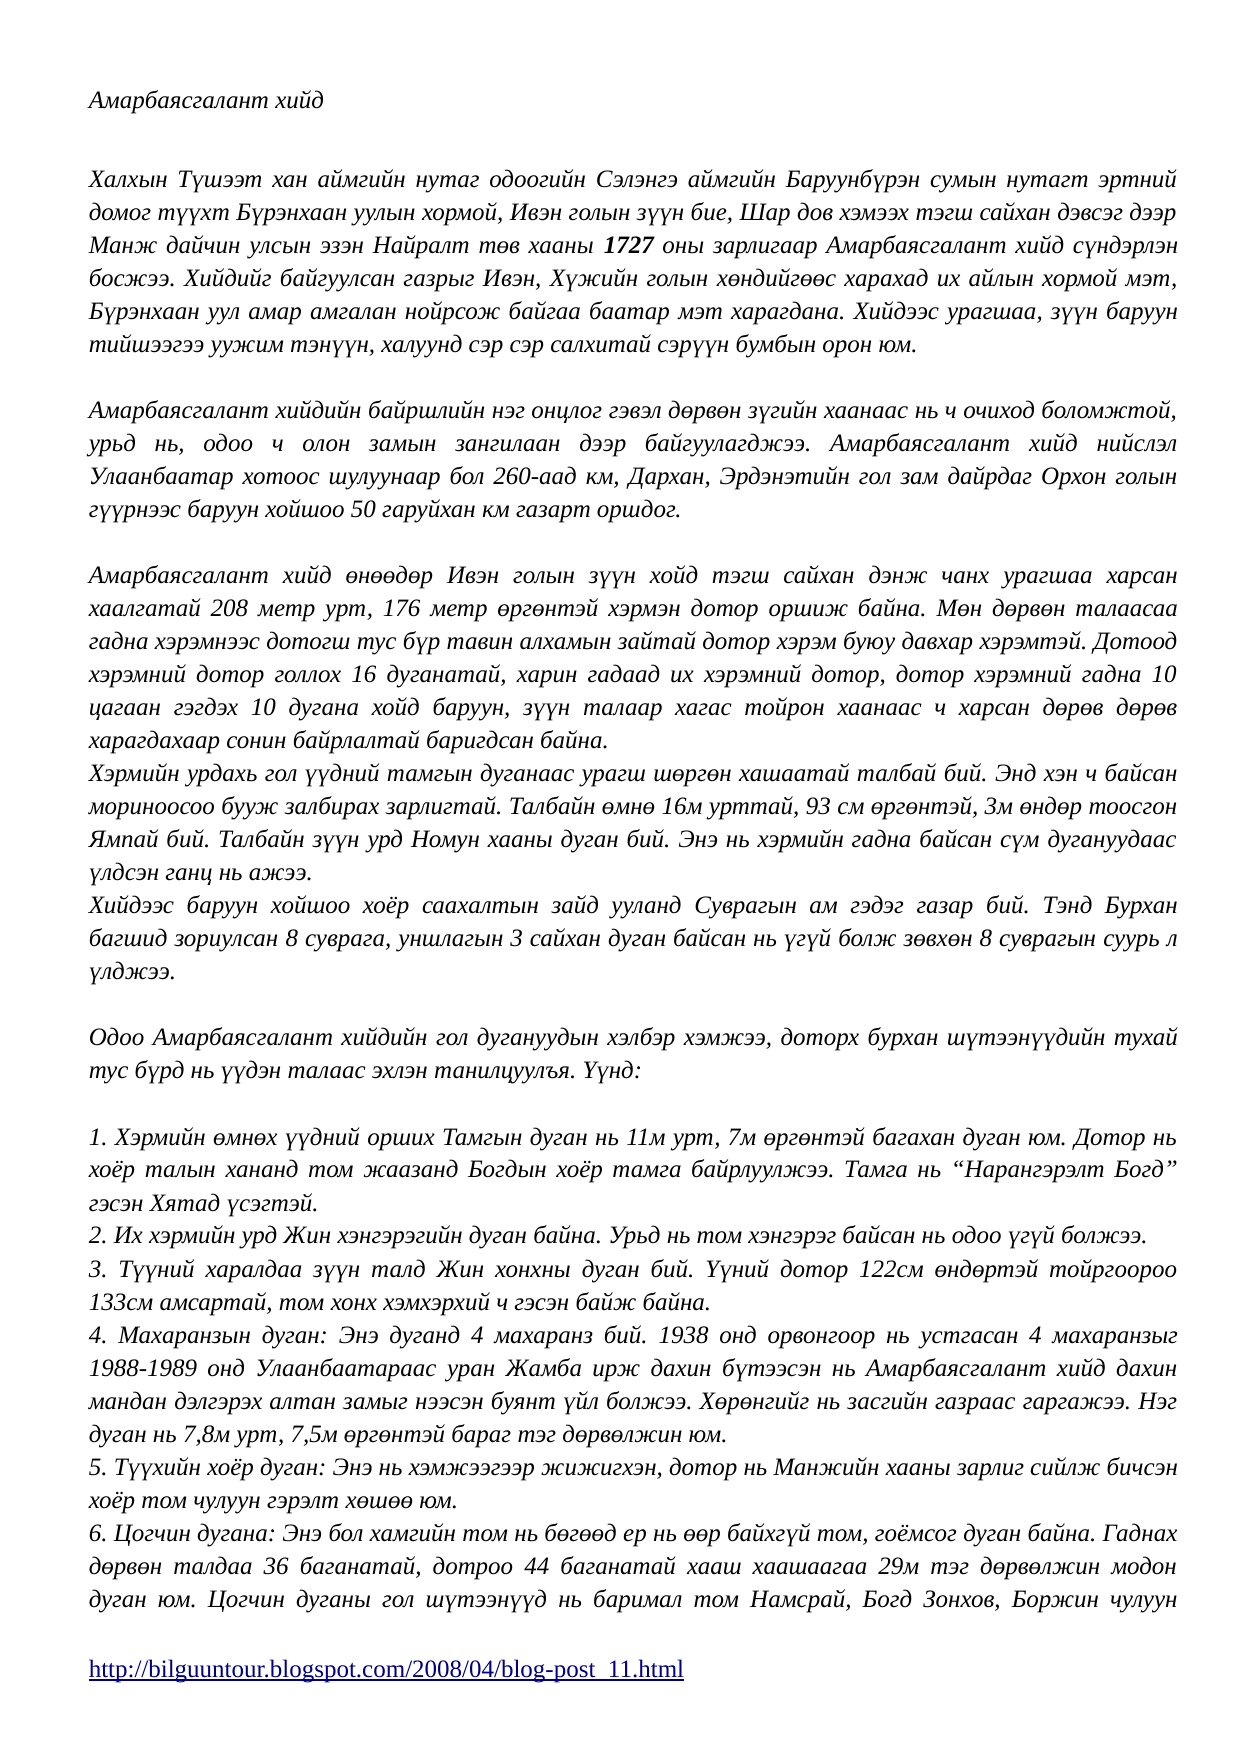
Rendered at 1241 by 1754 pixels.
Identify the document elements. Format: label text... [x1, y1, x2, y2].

text 4. Махаранзын дуган: Энэ дуганд 4 махаранз бий. 1938 онд орвонгоор нь устгасан 4 махаранзыг 1988-1989 онд Улаанбаатараас уран Жамба ирж дахин бүтээсэн нь Амарбаясгалант хийд дахин мандан дэлгэрэх алтан замыг нээсэн буянт үйл болжээ. Хөрөнгийг нь засгийн газраас гаргажээ. Нэг дуган нь 7,8м урт, 7,5м өргөнтэй бараг тэг дөрвөлжин юм. [88, 1320, 1181, 1447]
text Халхын Түшээт хан аймгийн нутаг одоогийн Сэлэнгэ аймгийн Баруунбүрэн сумын нутагт эртний домог түүхт Бүрэнхаан уулын хормой, Ивэн голын зүүн бие, Шар дов хэмээх тэгш сайхан дэвсэг дээр Манж дайчин улсын эзэн Найралт төв хааны 1727 оны зарлигаар Амарбаясгалант хийд сүндэрлэн босжээ. Хийдийг байгуулсан газрыг Ивэн, Хүжийн голын хөндийгөөс харахад их айлын хормой мэт, Бүрэнхаан уул амар амгалан нойрсож байгаа баатар мэт харагдана. Хийдээс урагшаа, зүүн баруун тийшээгээ уужим тэнүүн, халуунд сэр сэр салхитай сэрүүн бумбын орон юм. [88, 164, 1181, 358]
text Хийдээс баруун хойшоо хоёр саахалтын зайд ууланд Суврагын ам гэдэг газар бий. Тэнд Бурхан багшид зориулсан 8 суврага, уншлагын 3 сайхан дуган байсан нь үгүй болж зөвхөн 8 суврагын суурь л үлджээ. [88, 890, 1181, 985]
text 6. Цогчин дугана: Энэ бол хамгийн том нь бөгөөд ер нь өөр байхгүй том, гоёмсог дуган байна. Гаднах дөрвөн талдаа 36 баганатай, дотроо 44 баганатай хааш хаашаагаа 29м тэг дөрвөлжин модон дуган юм. Цогчин дуганы гол шүтээнүүд нь баримал том Намсрай, Богд Зонхов, Боржин чулуун [88, 1518, 1181, 1613]
text 2. Их хэрмийн урд Жин хэнгэрэгийн дуган байна. Урьд нь том хэнгэрэг байсан нь одоо үгүй болжээ. [88, 1221, 1181, 1249]
text 3. Түүний харалдаа зүүн талд Жин хонхны дуган бий. Үүний дотор 122см өндөртэй тойргоороо 133см амсартай, том хонх хэмхэрхий ч гэсэн байж байна. [88, 1254, 1181, 1315]
subtitle Амарбаясгалант хийд [88, 85, 1181, 114]
text 5. Түүхийн хоёр дуган: Энэ нь хэмжээгээр жижигхэн, дотор нь Манжийн хааны зарлиг сийлж бичсэн хоёр том чулуун гэрэлт хөшөө юм. [88, 1452, 1181, 1513]
text Хэрмийн урдахь гол үүдний тамгын дуганаас урагш шөргөн хашаатай талбай бий. Энд хэн ч байсан мориноосоо бууж залбирах зарлигтай. Талбайн өмнө 16м урттай, 93 см өргөнтэй, 3м өндөр тоосгон Ямпай бий. Талбайн зүүн урд Номун хааны дуган бий. Энэ нь хэрмийн гадна байсан сүм дугануудаас үлдсэн ганц нь ажээ. [88, 758, 1181, 886]
text Амарбаясгалант хийдийн байршлийн нэг онцлог гэвэл дөрвөн зүгийн хаанаас нь ч очиход боломжтой, урьд нь, одоо ч олон замын зангилаан дээр байгуулагджээ. Амарбаясгалант хийд нийслэл Улаанбаатар хотоос шулуунаар бол 260-аад км, Дархан, Эрдэнэтийн гол зам дайрдаг Орхон голын гүүрнээс баруун хойшоо 50 гаруйхан км газарт оршдог. [88, 395, 1181, 523]
text Одоо Амарбаясгалант хийдийн гол дугануудын хэлбэр хэмжээ, доторх бурхан шүтээнүүдийн тухай тус бүрд нь үүдэн талаас эхлэн танилцуулъя. Үүнд: [88, 1022, 1181, 1084]
text 1. Хэрмийн өмнөх үүдний орших Тамгын дуган нь 11м урт, 7м өргөнтэй багахан дуган юм. Дотор нь хоёр талын хананд том жаазанд Богдын хоёр тамга байрлуулжээ. Тамга нь “Нарангэрэлт Богд” гэсэн Хятад үсэгтэй. [88, 1122, 1181, 1216]
text Амарбаясгалант хийд өнөөдөр Ивэн голын зүүн хойд тэгш сайхан дэнж чанх урагшаа харсан хаалгатай 208 метр урт, 176 метр өргөнтэй хэрмэн дотор оршиж байна. Мөн дөрвөн талаасаа гадна хэрэмнээс дотогш тус бүр тавин алхамын зайтай дотор хэрэм буюу давхар хэрэмтэй. Дотоод хэрэмний дотор голлох 16 дуганатай, харин гадаад их хэрэмний дотор, дотор хэрэмний гадна 10 цагаан гэгдэх 10 дугана хойд баруун, зүүн талаар хагас тойрон хаанаас ч харсан дөрөв дөрөв харагдахаар сонин байрлалтай баригдсан байна. [88, 560, 1181, 754]
